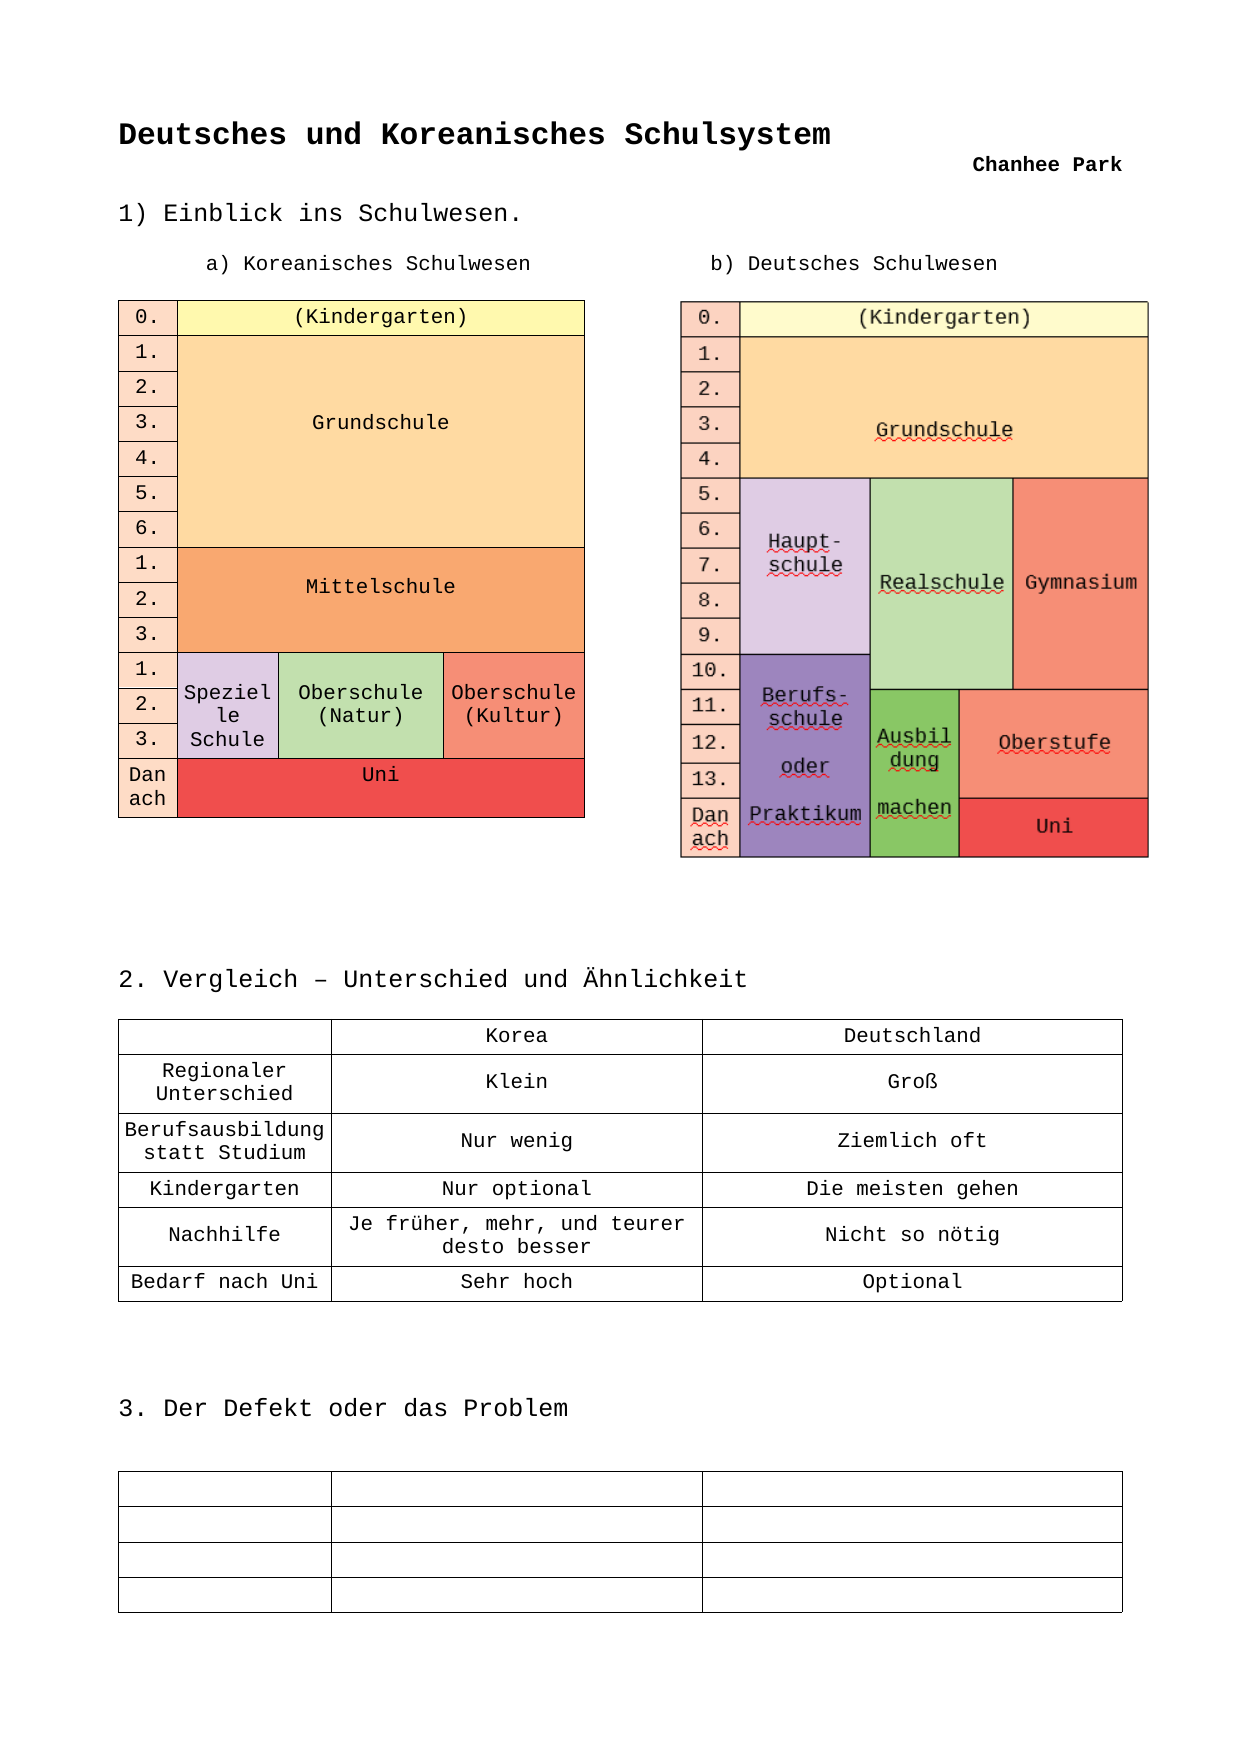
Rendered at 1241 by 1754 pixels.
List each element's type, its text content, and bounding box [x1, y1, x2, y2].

table_cell [703, 1578, 1122, 1612]
table_cell Die meisten gehen [703, 1173, 1122, 1207]
table_cell [119, 1507, 331, 1542]
table_header Deutschland [703, 1020, 1122, 1054]
table_cell Danach [119, 759, 177, 817]
text 1) Einblick ins Schulwesen. [118, 201, 1122, 229]
table_cell Uni [178, 759, 584, 817]
table_cell Kindergarten [119, 1173, 331, 1207]
table_cell [703, 1543, 1122, 1577]
table_cell Mittelschule [178, 548, 584, 652]
table_cell [332, 1507, 702, 1542]
table_cell Ziemlich oft [703, 1114, 1122, 1172]
table_cell 6. [119, 512, 177, 547]
table_cell Optional [703, 1267, 1122, 1301]
table_header [119, 1020, 331, 1054]
table_cell Sehr hoch [332, 1267, 702, 1301]
table_cell [332, 1543, 702, 1577]
table_cell 5. [119, 477, 177, 511]
table_cell Berufsausbildung statt Studium [119, 1114, 331, 1172]
text Deutsches und Koreanisches Schulsystem [118, 118, 1122, 153]
table_cell Nur wenig [332, 1114, 702, 1172]
table_cell Nur optional [332, 1173, 702, 1207]
table_cell [119, 1543, 331, 1577]
table_cell Regionaler Unterschied [119, 1055, 331, 1113]
table_cell 3. [119, 618, 177, 652]
text a) Koreanisches Schulwesen b) Deutsches Schulwesen [118, 253, 1122, 276]
table_cell Je früher, mehr, und teurer desto besser [332, 1208, 702, 1266]
table_cell 1. [119, 336, 177, 371]
table_header 0. [119, 301, 177, 335]
table_header [119, 1472, 331, 1506]
table_cell 1. [119, 653, 177, 687]
table_cell 2. [119, 583, 177, 617]
table_cell Oberschule (Kultur) [444, 653, 584, 758]
text Chanhee Park [118, 153, 1122, 177]
table_header [703, 1472, 1122, 1506]
table_cell Klein [332, 1055, 702, 1113]
table_cell [703, 1507, 1122, 1542]
table_cell Groß [703, 1055, 1122, 1113]
table_cell 2. [119, 689, 177, 723]
table_cell 3. [119, 724, 177, 758]
table_cell Bedarf nach Uni [119, 1267, 331, 1301]
table_cell 1. [119, 548, 177, 582]
text 2. Vergleich – Unterschied und Ähnlichkeit [118, 967, 1122, 995]
table_header Korea [332, 1020, 702, 1054]
table_cell 3. [119, 407, 177, 441]
table_cell 4. [119, 442, 177, 476]
table_cell Grundschule [178, 336, 584, 547]
table_cell Nicht so nötig [703, 1208, 1122, 1266]
table_cell Oberschule (Natur) [279, 653, 443, 758]
picture [678, 300, 1149, 859]
table_cell Spezielle Schule [178, 653, 278, 758]
table_cell [119, 1578, 331, 1612]
text 3. Der Defekt oder das Problem [118, 1396, 1122, 1424]
table_header (Kindergarten) [178, 301, 584, 335]
table_header [332, 1472, 702, 1506]
table_cell 2. [119, 372, 177, 406]
table_cell [332, 1578, 702, 1612]
table_cell Nachhilfe [119, 1208, 331, 1266]
